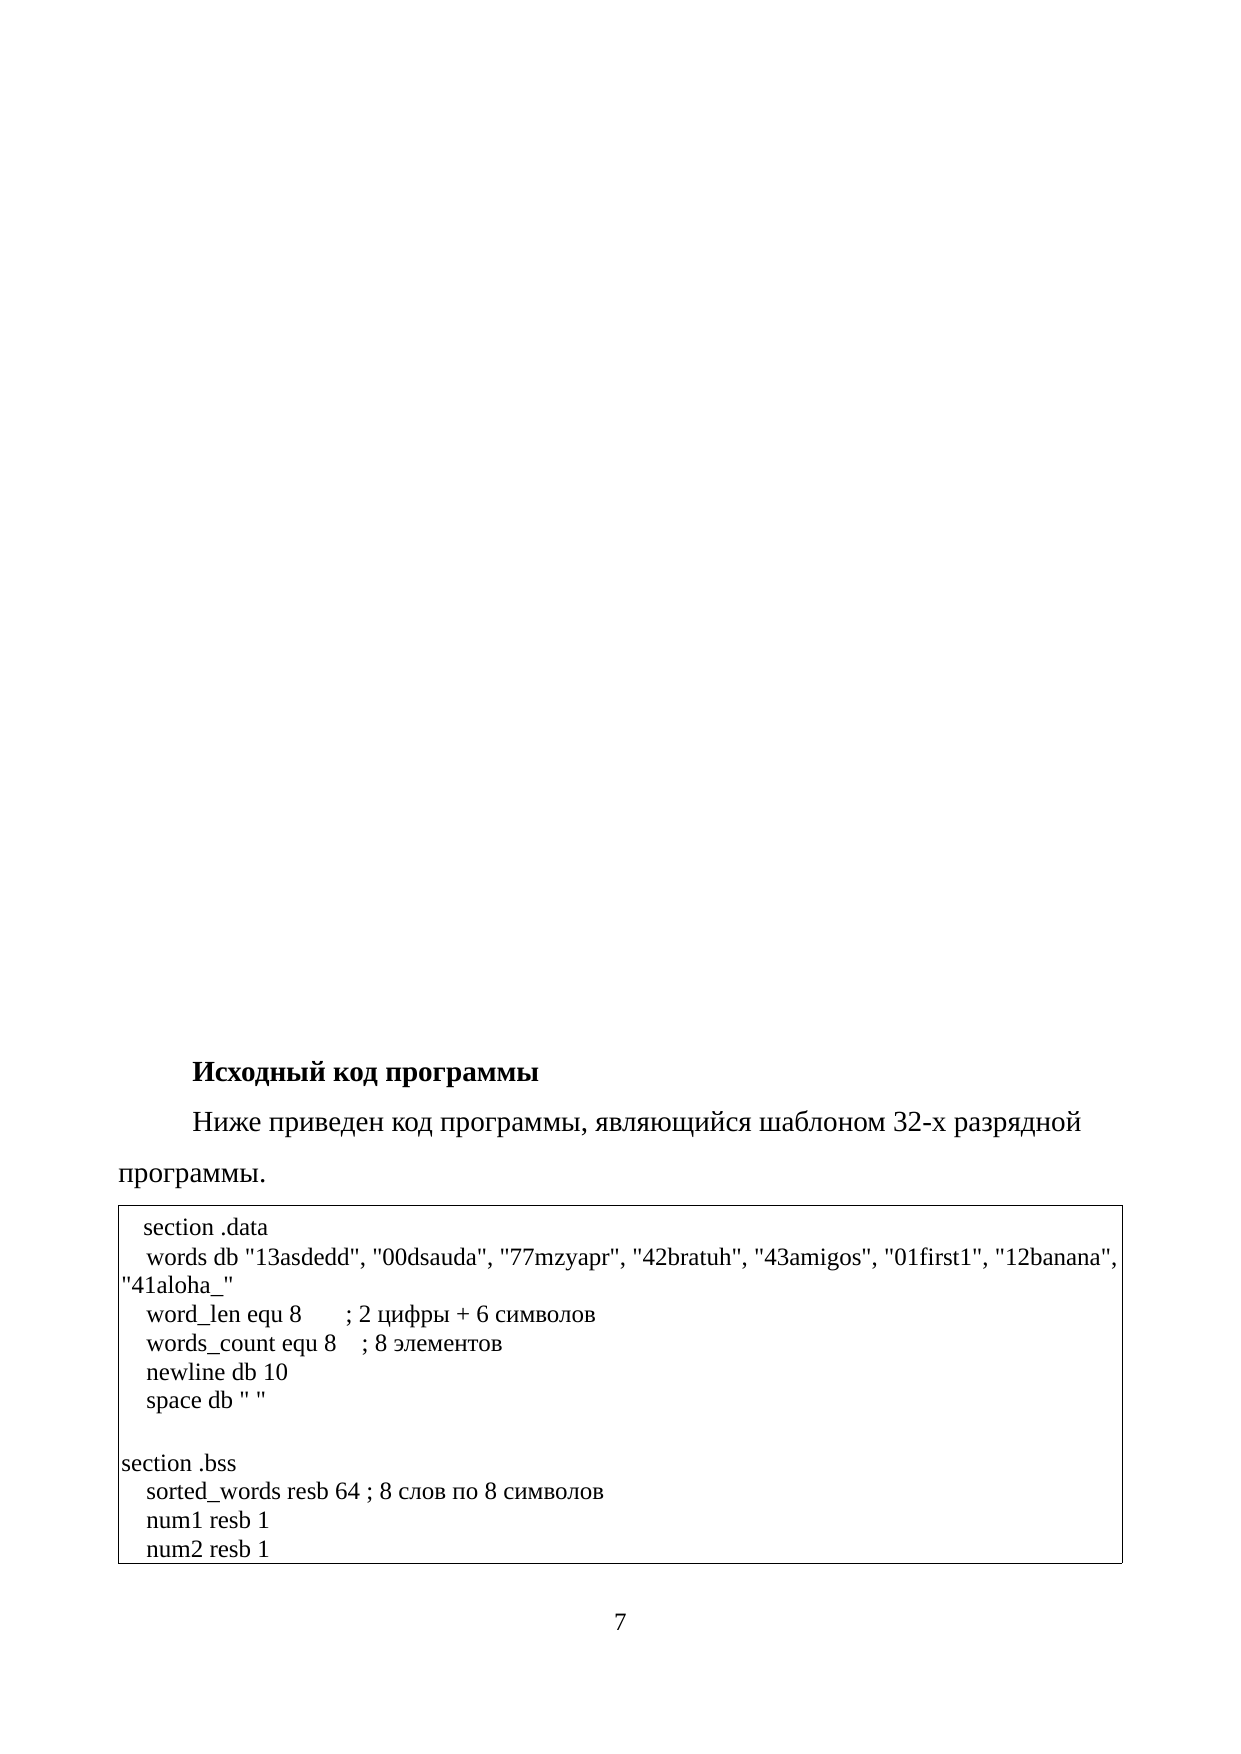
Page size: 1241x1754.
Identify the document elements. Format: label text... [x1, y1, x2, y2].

text newline db 10 [119, 1353, 1122, 1382]
text Ниже приведен код программы, являющийся шаблоном 32-х разрядной программы. [118, 1104, 1122, 1188]
text sorted_words resb 64 ; 8 слов по 8 символов [119, 1473, 1122, 1502]
text section .bss [119, 1444, 1122, 1473]
text section .data [119, 1206, 1122, 1238]
subtitle Исходный код программы [118, 1034, 1122, 1092]
text words_count equ 8 ; 8 элементов [119, 1325, 1122, 1353]
text num1 resb 1 [119, 1502, 1122, 1531]
text word_len equ 8 ; 2 цифры + 6 символов [119, 1296, 1122, 1325]
text words db "13asdedd", "00dsauda", "77mzyapr", "42bratuh", "43amigos", "01first1", "12banana", "41aloha_" [119, 1238, 1122, 1296]
text space db " " [119, 1382, 1122, 1414]
text num2 resb 1 [119, 1531, 1122, 1563]
